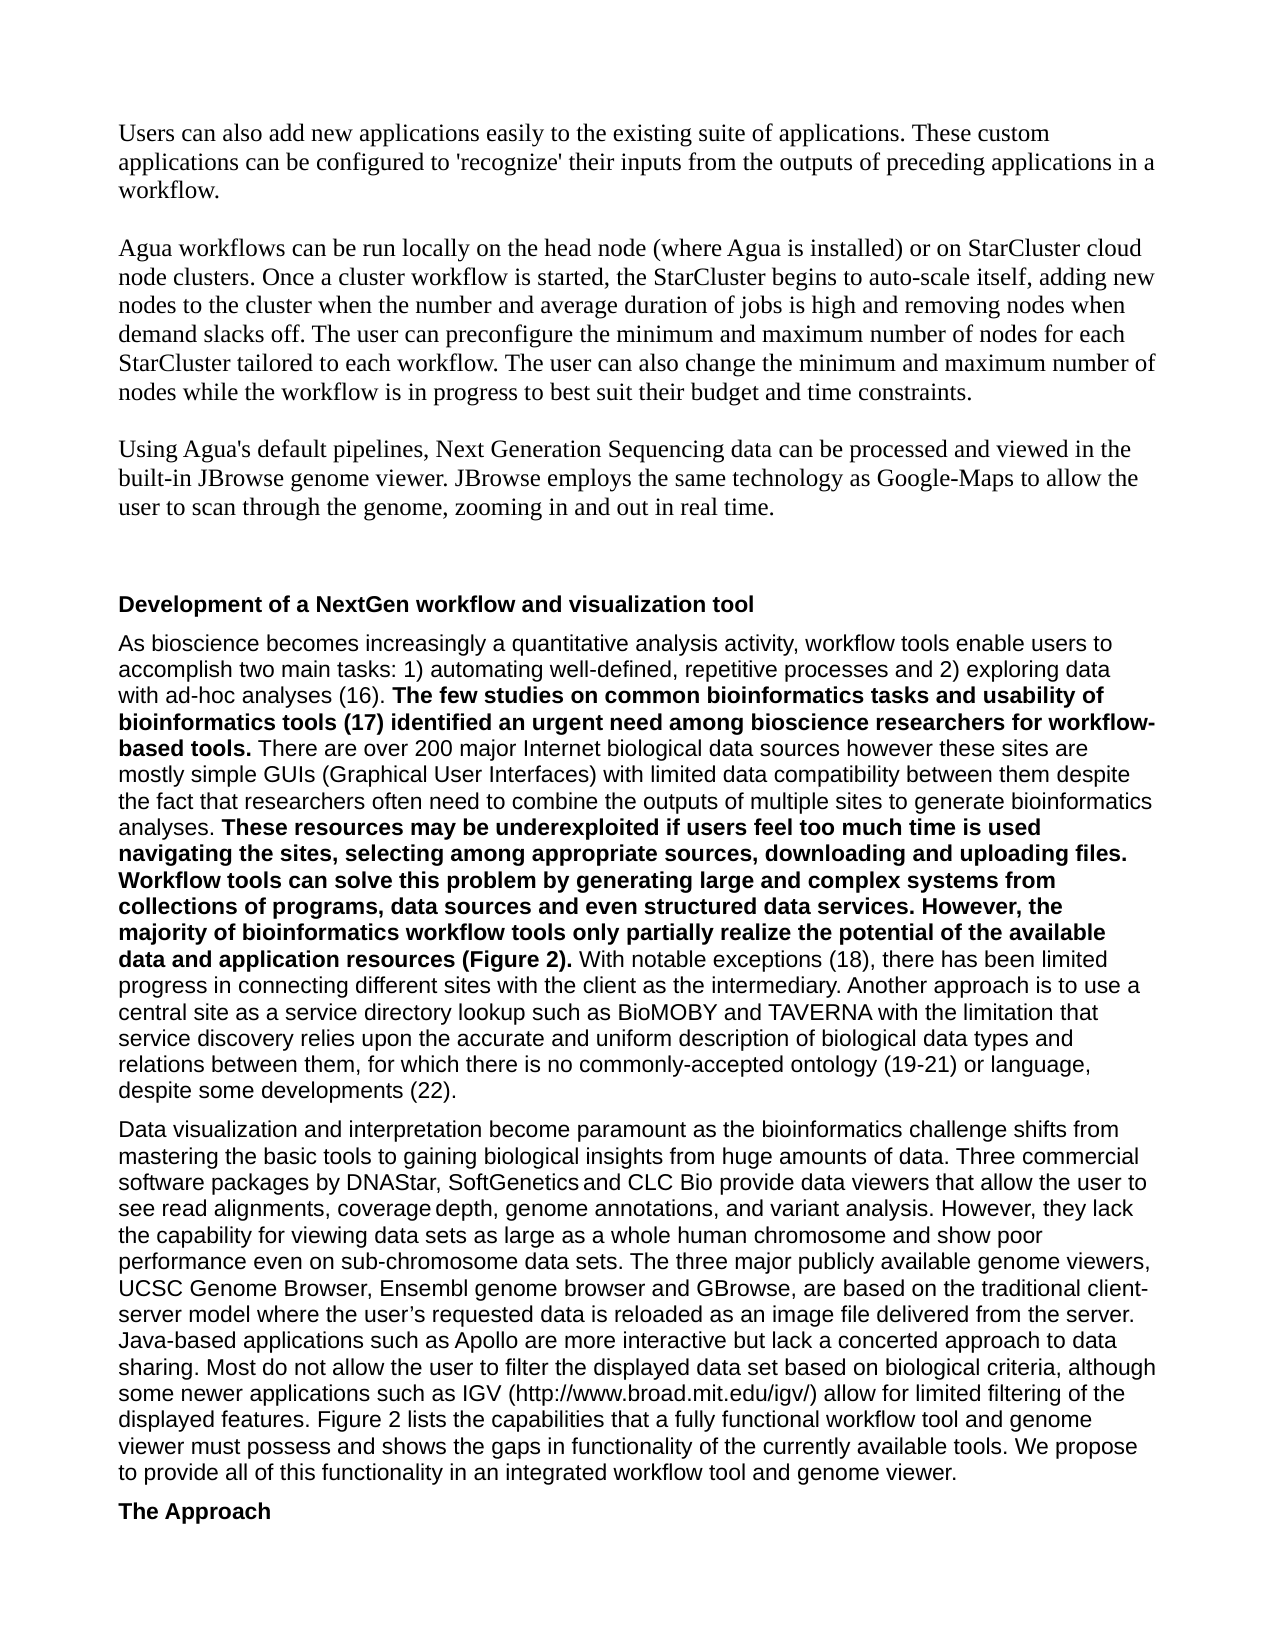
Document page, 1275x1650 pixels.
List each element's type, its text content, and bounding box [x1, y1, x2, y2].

text As bioscience becomes increasingly a quantitative analysis activity, workflow tools enable users to accomplish two main tasks: 1) automating well-defined, repetitive processes and 2) exploring data with ad-hoc analyses (16). The few studies on common bioinformatics tasks and usability of bioinformatics tools (17) identified an urgent need among bioscience researchers for workflow-based tools. There are over 200 major Internet biological data sources however these sites are mostly simple GUIs (Graphical User Interfaces) with limited data compatibility between them despite the fact that researchers often need to combine the outputs of multiple sites to generate bioinformatics analyses. These resources may be underexploited if users feel too much time is used navigating the sites, selecting among appropriate sources, downloading and uploading files. Workflow tools can solve this problem by generating large and complex systems from collections of programs, data sources and even structured data services. However, the majority of bioinformatics workflow tools only partially realize the potential of the available data and application resources (Figure 2). With notable exceptions (18), there has been limited progress in connecting different sites with the client as the intermediary. Another approach is to use a central site as a service directory lookup such as BioMOBY and TAVERNA with the limitation that service discovery relies upon the accurate and uniform description of biological data types and relations between them, for which there is no commonly-accepted ontology (19-21) or language, despite some developments (22). [118, 629, 1157, 1104]
text Users can also add new applications easily to the existing suite of applications. These custom applications can be configured to 'recognize' their inputs from the outputs of preceding applications in a workflow. [118, 118, 1157, 204]
text The Approach [118, 1498, 1157, 1524]
text Data visualization and interpretation become paramount as the bioinformatics challenge shifts from mastering the basic tools to gaining biological insights from huge amounts of data. Three commercial software packages by DNAStar, SoftGenetics and CLC Bio provide data viewers that allow the user to see read alignments, coverage depth, genome annotations, and variant analysis. However, they lack the capability for viewing data sets as large as a whole human chromosome and show poor performance even on sub-chromosome data sets. The three major publicly available genome viewers, UCSC Genome Browser, Ensembl genome browser and GBrowse, are based on the traditional client-server model where the user’s requested data is reloaded as an image file delivered from the server. Java-based applications such as Apollo are more interactive but lack a concerted approach to data sharing. Most do not allow the user to filter the displayed data set based on biological criteria, although some newer applications such as IGV (http://www.broad.mit.edu/igv/) allow for limited filtering of the displayed features. Figure 2 lists the capabilities that a fully functional workflow tool and genome viewer must possess and shows the gaps in functionality of the currently available tools. We propose to provide all of this functionality in an integrated workflow tool and genome viewer. [118, 1116, 1157, 1485]
text Development of a NextGen workflow and visualization tool [118, 591, 1157, 617]
text Using Agua's default pipelines, Next Generation Sequencing data can be processed and viewed in the built-in JBrowse genome viewer. JBrowse employs the same technology as Google-Maps to allow the user to scan through the genome, zooming in and out in real time. [118, 434, 1157, 521]
text Agua workflows can be run locally on the head node (where Agua is installed) or on StarCluster cloud node clusters. Once a cluster workflow is started, the StarCluster begins to auto-scale itself, adding new nodes to the cluster when the number and average duration of jobs is high and removing nodes when demand slacks off. The user can preconfigure the minimum and maximum number of nodes for each StarCluster tailored to each workflow. The user can also change the minimum and maximum number of nodes while the workflow is in progress to best suit their budget and time constraints. [118, 233, 1157, 406]
